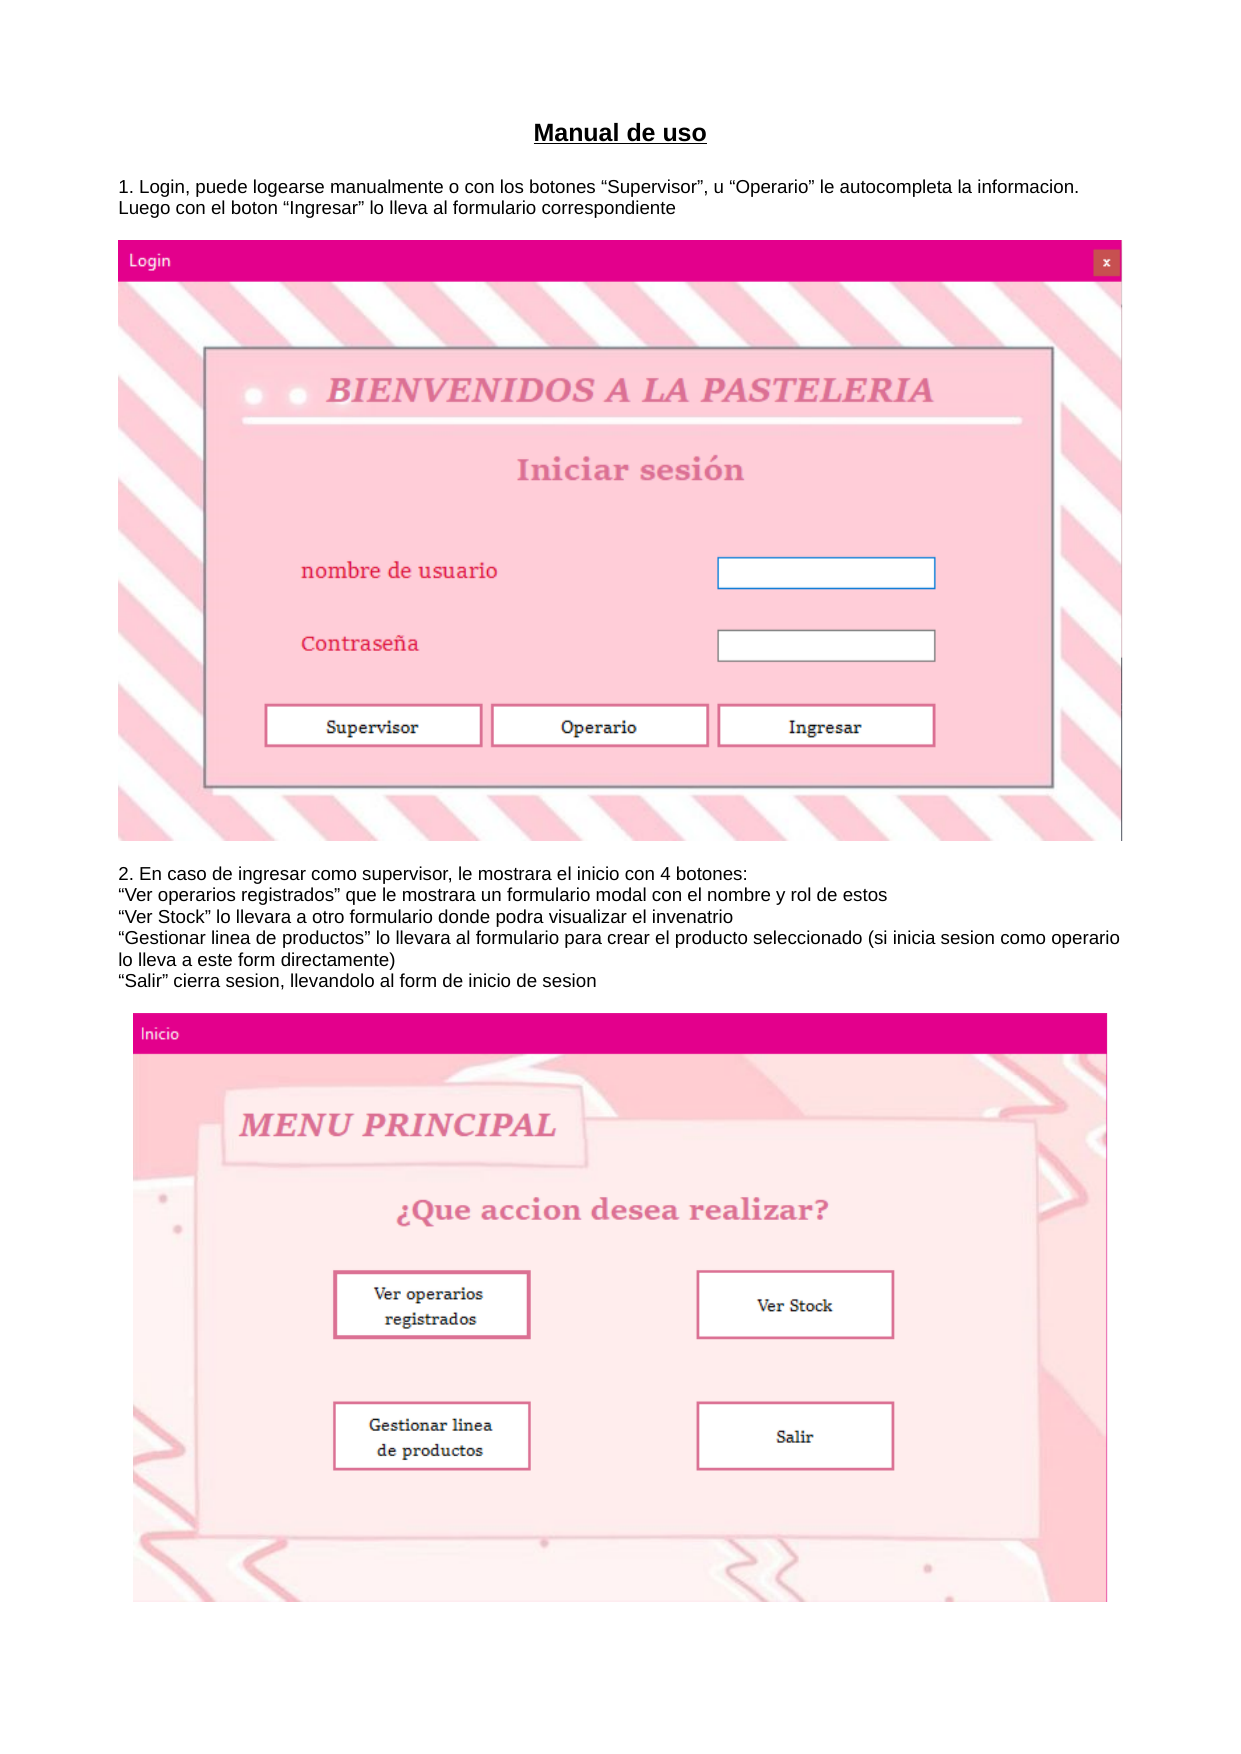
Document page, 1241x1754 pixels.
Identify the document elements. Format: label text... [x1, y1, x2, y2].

text Luego con el boton “Ingresar” lo lleva al formulario correspondiente [118, 197, 1122, 219]
text “Gestionar linea de productos” lo llevara al formulario para crear el producto seleccionado (si inicia sesion como operario lo lleva a este form directamente) [118, 927, 1122, 970]
text “Salir” cierra sesion, llevandolo al form de inicio de sesion [118, 970, 1122, 992]
text “Ver operarios registrados” que le mostrara un formulario modal con el nombre y rol de estos [118, 884, 1122, 905]
text 1. Login, puede logearse manualmente o con los botones “Supervisor”, u “Operario” le autocompleta la informacion. [118, 176, 1122, 197]
text Manual de uso [118, 118, 1122, 147]
picture [118, 240, 1123, 841]
text “Ver Stock” lo llevara a otro formulario donde podra visualizar el invenatrio [118, 905, 1122, 927]
picture [133, 1013, 1108, 1602]
text 2. En caso de ingresar como supervisor, le mostrara el inicio con 4 botones: [118, 862, 1122, 884]
